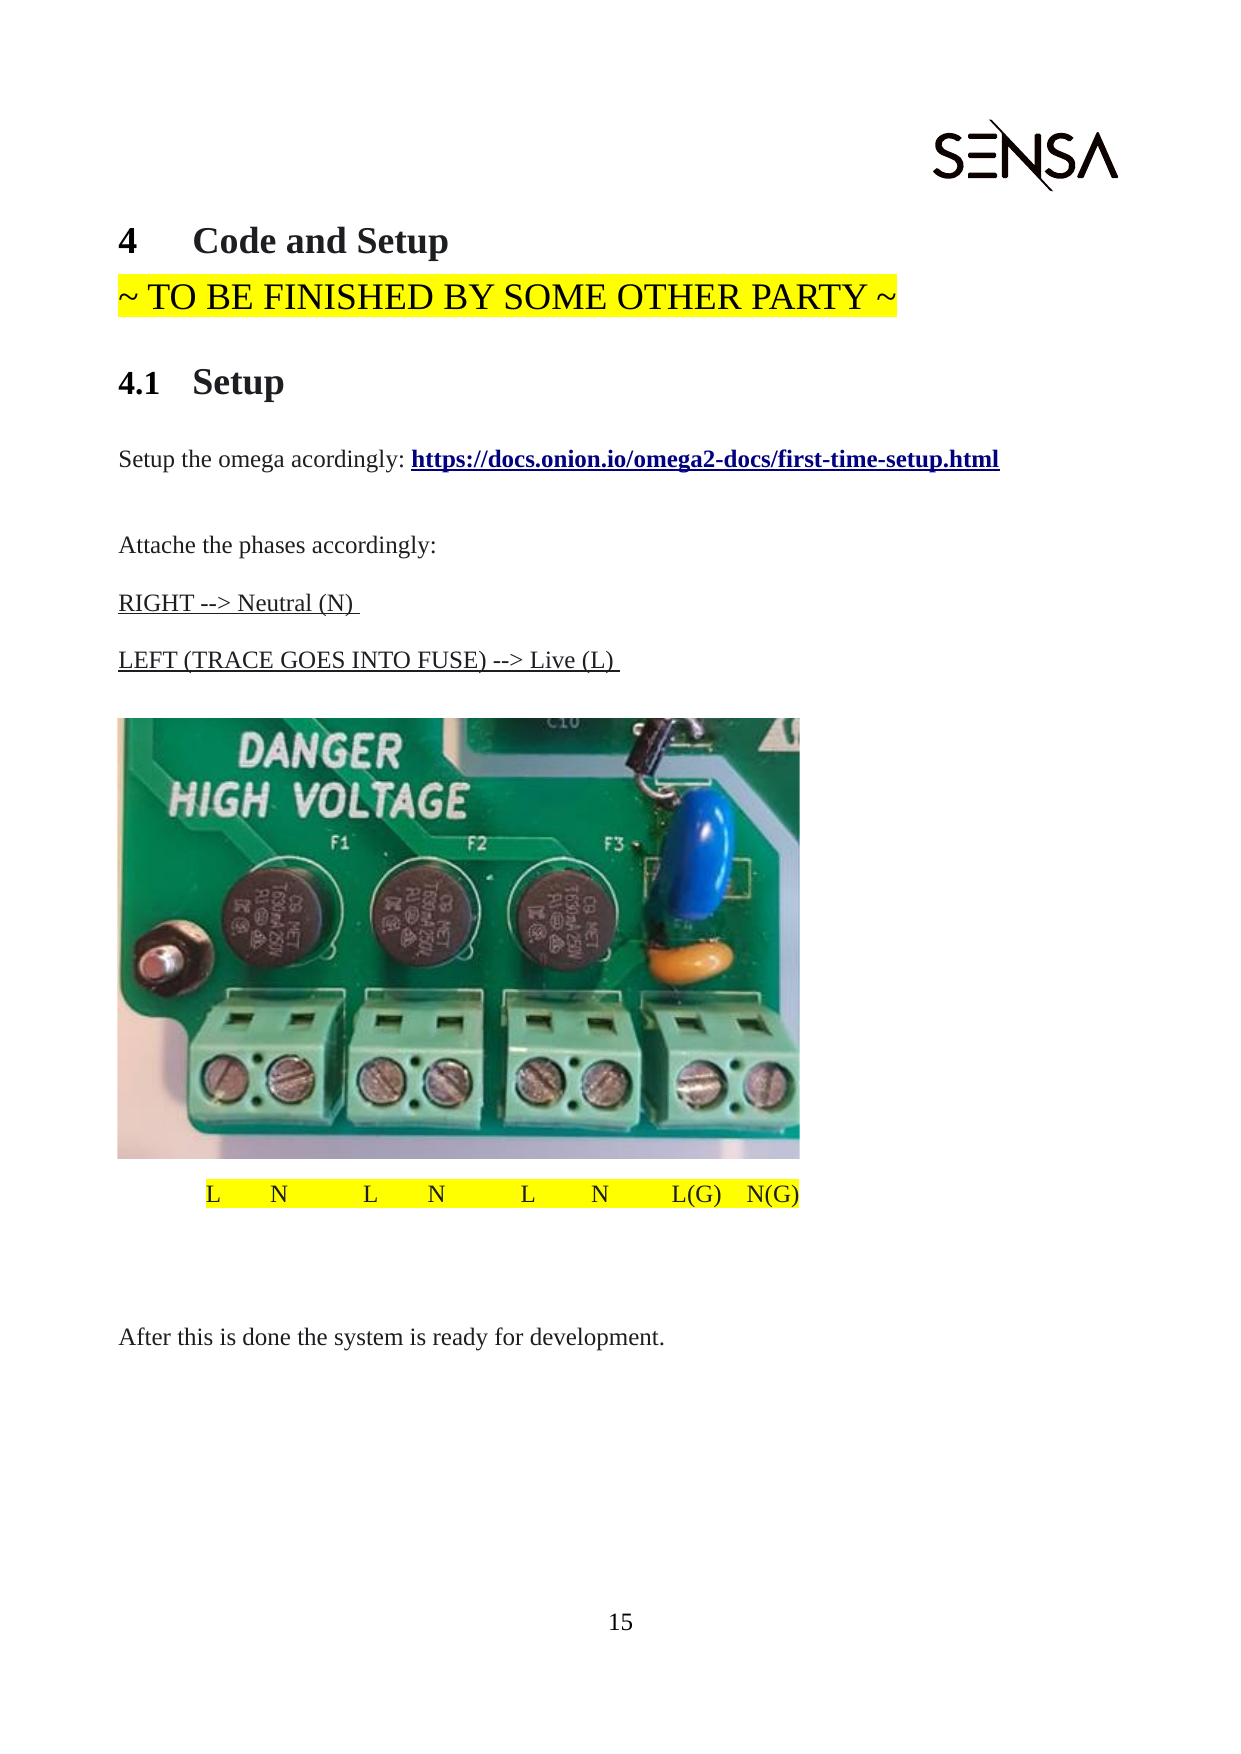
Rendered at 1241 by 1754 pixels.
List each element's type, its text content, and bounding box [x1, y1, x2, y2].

text Setup the omega acordingly: https://docs.onion.io/omega2-docs/first-time-setup.html [118, 444, 1122, 473]
picture [117, 718, 800, 1159]
subtitle Code and Setup [118, 218, 1122, 262]
text LEFT (TRACE GOES INTO FUSE) --> Live (L) [118, 645, 1122, 674]
text ~ TO BE FINISHED BY SOME OTHER PARTY ~ [118, 274, 1122, 317]
text RIGHT --> Neutral (N) [118, 588, 1122, 617]
subtitle Setup [118, 359, 1122, 403]
text After this is done the system is ready for development. [118, 1322, 1122, 1351]
text Attache the phases accordingly: [118, 530, 1122, 559]
text L N L N L N L(G) N(G) [118, 1179, 1122, 1208]
